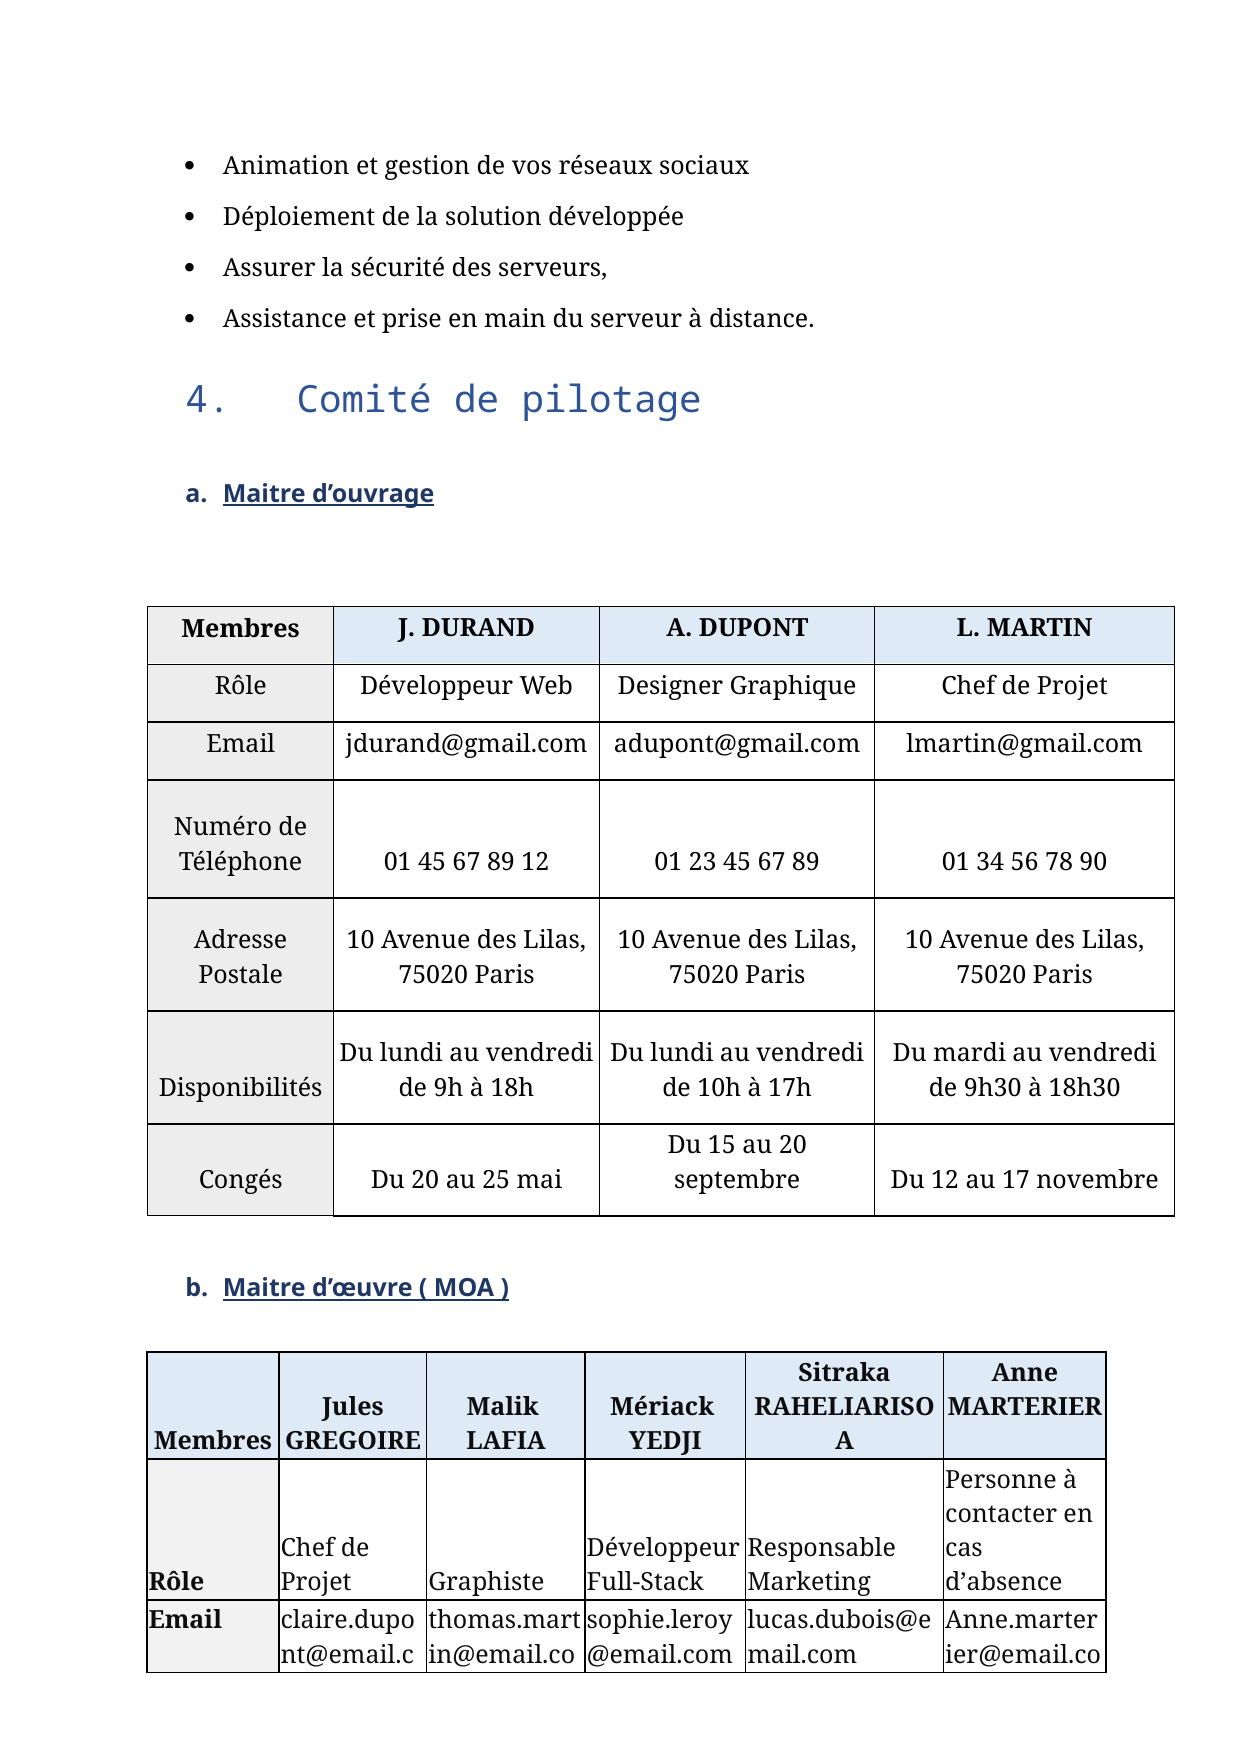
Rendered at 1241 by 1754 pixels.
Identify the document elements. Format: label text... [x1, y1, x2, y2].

list Comité de pilotage [185, 373, 1093, 424]
table_cell Chef de Projet [280, 1460, 426, 1599]
table_header Jules GREGOIRE [280, 1353, 426, 1458]
table_cell Du mardi au vendredi de 9h30 à 18h30 [875, 1012, 1174, 1123]
table_cell claire.dupont@email.c [280, 1601, 426, 1672]
table_cell Du lundi au vendredi de 10h à 17h [600, 1012, 874, 1123]
list Maitre d’œuvre ( MOA ) [185, 1270, 1093, 1304]
table_header J. DURAND [334, 607, 599, 663]
table_cell Du 15 au 20 septembre [600, 1125, 874, 1215]
table_cell sophie.leroy@email.com [586, 1601, 745, 1672]
list Assistance et prise en main du serveur à distance. [185, 301, 1093, 335]
list Animation et gestion de vos réseaux sociaux [185, 148, 1093, 182]
table_cell Du 12 au 17 novembre [875, 1125, 1174, 1215]
table_cell Rôle [148, 1460, 278, 1599]
table_cell Numéro de Téléphone [148, 781, 333, 897]
table_cell Développeur Web [334, 665, 599, 721]
table_cell lucas.dubois@email.com [746, 1601, 943, 1672]
table_cell Développeur Full-Stack [586, 1460, 745, 1599]
table_cell Email [148, 723, 333, 779]
table_cell 10 Avenue des Lilas, 75020 Paris [334, 899, 599, 1010]
table_cell lmartin@gmail.com [875, 723, 1174, 779]
table_cell adupont@gmail.com [600, 723, 874, 779]
table_header Membres [148, 607, 333, 663]
table_header A. DUPONT [600, 607, 874, 663]
table_header Malik LAFIA [427, 1353, 584, 1458]
table_cell jdurand@gmail.com [334, 723, 599, 779]
table_cell thomas.martin@email.co [427, 1601, 584, 1672]
table_cell Anne.marterier@email.co [944, 1601, 1105, 1672]
table_header Sitraka RAHELIARISOA [746, 1353, 943, 1458]
table_header Anne MARTERIER [944, 1353, 1105, 1458]
table_cell Graphiste [427, 1460, 584, 1599]
table_header L. MARTIN [875, 607, 1174, 663]
table_cell Email [148, 1601, 278, 1672]
list Assurer la sécurité des serveurs, [185, 250, 1093, 284]
table_cell Disponibilités [148, 1012, 333, 1123]
table_cell Chef de Projet [875, 665, 1174, 721]
table_cell Responsable Marketing [746, 1460, 943, 1599]
table_cell Du 20 au 25 mai [334, 1125, 599, 1215]
table_header Mériack YEDJI [586, 1353, 745, 1458]
table_cell Personne à contacter en cas d’absence [944, 1460, 1105, 1599]
table_cell Adresse Postale [148, 899, 333, 1010]
list Déploiement de la solution développée [185, 199, 1093, 233]
table_cell Designer Graphique [600, 665, 874, 721]
table_header Membres [148, 1353, 278, 1458]
table_cell Du lundi au vendredi de 9h à 18h [334, 1012, 599, 1123]
table_cell 01 45 67 89 12 [334, 781, 599, 897]
list Maitre d’ouvrage [185, 476, 1093, 509]
table_cell 10 Avenue des Lilas, 75020 Paris [875, 899, 1174, 1010]
table_cell 01 34 56 78 90 [875, 781, 1174, 897]
table_cell 01 23 45 67 89 [600, 781, 874, 897]
table_cell Congés [148, 1125, 333, 1215]
table_cell Rôle [148, 665, 333, 721]
table_cell 10 Avenue des Lilas, 75020 Paris [600, 899, 874, 1010]
